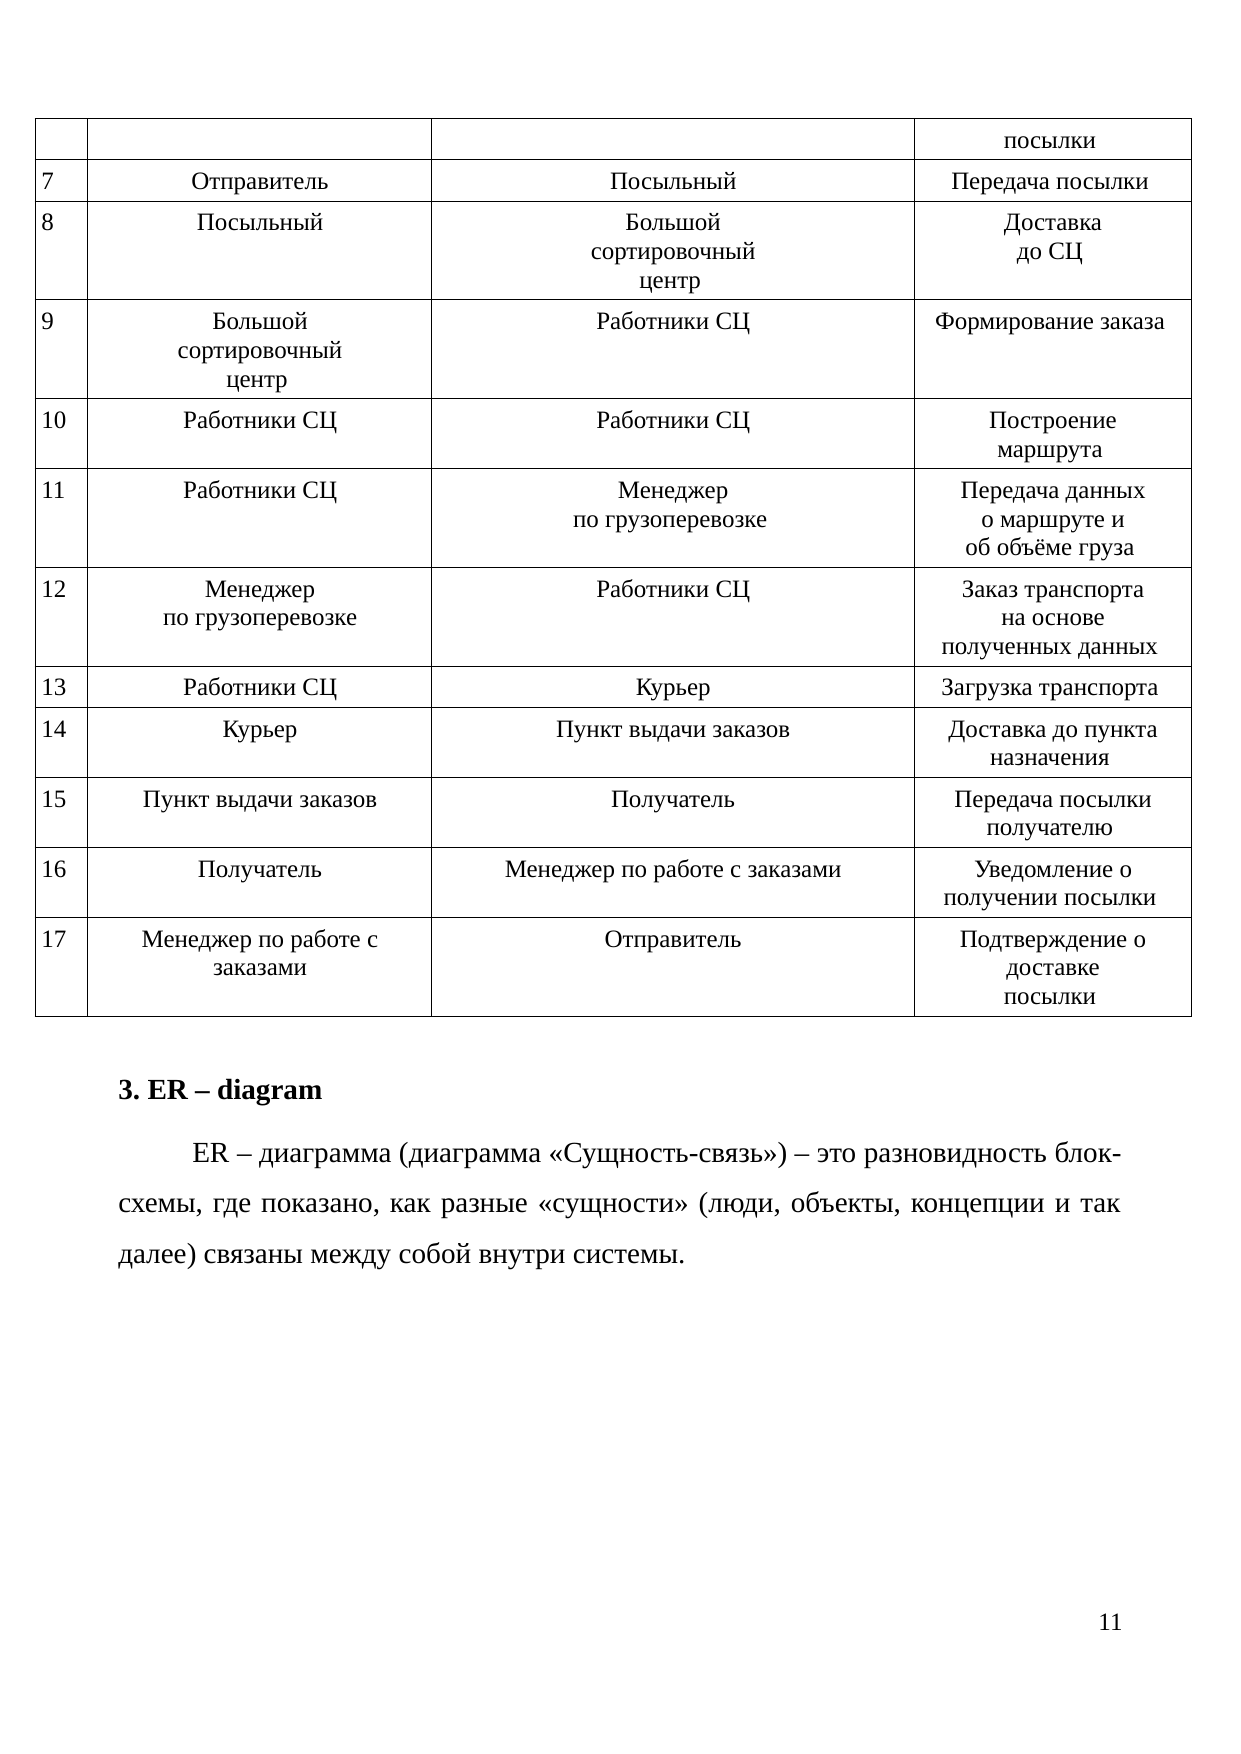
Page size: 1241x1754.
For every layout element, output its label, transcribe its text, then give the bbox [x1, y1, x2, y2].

table_cell 9 [36, 300, 87, 398]
table_cell Работники СЦ [432, 568, 914, 666]
table_cell 14 [36, 708, 87, 777]
table_cell Большой сортировочный центр [88, 300, 431, 398]
table_cell Менеджер по грузоперевозке [432, 469, 914, 567]
table_cell Работники СЦ [88, 469, 431, 567]
table_cell [36, 119, 87, 159]
table_cell Передача посылки [915, 160, 1191, 201]
table_cell Доставка до СЦ [915, 202, 1191, 299]
table_cell 16 [36, 848, 87, 917]
table_cell Получатель [432, 778, 914, 847]
table_cell Работники СЦ [88, 667, 431, 707]
table_cell посылки [915, 119, 1191, 159]
table_cell [88, 119, 431, 159]
table_cell Отправитель [88, 160, 431, 201]
table_cell Загрузка транспорта [915, 667, 1191, 707]
table_cell Менеджер по работе с заказами [432, 848, 914, 917]
table_cell Большой сортировочный центр [432, 202, 914, 299]
table_cell 7 [36, 160, 87, 201]
table_cell Подтверждение о доставке посылки [915, 918, 1191, 1016]
text ER – диаграмма (диаграмма «Сущность-связь») – это разновидность блок-схемы, где показано, как разные «сущности» (люди, объекты, концепции и так далее) связаны между собой внутри системы. [118, 1135, 1122, 1269]
table_cell 10 [36, 399, 87, 468]
table_cell Посыльный [432, 160, 914, 201]
table_cell Построение маршрута [915, 399, 1191, 468]
table_cell Получатель [88, 848, 431, 917]
table_cell Курьер [88, 708, 431, 777]
table_cell Формирование заказа [915, 300, 1191, 398]
table_cell Работники СЦ [88, 399, 431, 468]
table_cell Пункт выдачи заказов [432, 708, 914, 777]
table_cell 8 [36, 202, 87, 299]
table_cell 15 [36, 778, 87, 847]
table_cell 12 [36, 568, 87, 666]
table_cell 11 [36, 469, 87, 567]
text 3. ER – diagram [118, 1072, 1122, 1106]
table_cell Уведомление о получении посылки [915, 848, 1191, 917]
table_cell Менеджер по грузоперевозке [88, 568, 431, 666]
table_cell Работники СЦ [432, 300, 914, 398]
table_cell 17 [36, 918, 87, 1016]
table_cell Пункт выдачи заказов [88, 778, 431, 847]
table_cell Посыльный [88, 202, 431, 299]
table_cell Курьер [432, 667, 914, 707]
table_cell [432, 119, 914, 159]
table_cell Менеджер по работе с заказами [88, 918, 431, 1016]
table_cell Работники СЦ [432, 399, 914, 468]
table_cell Заказ транспорта на основе полученных данных [915, 568, 1191, 666]
table_cell Передача посылки получателю [915, 778, 1191, 847]
table_cell Передача данных о маршруте и об объёме груза [915, 469, 1191, 567]
table_cell 13 [36, 667, 87, 707]
table_cell Доставка до пункта назначения [915, 708, 1191, 777]
table_cell Отправитель [432, 918, 914, 1016]
